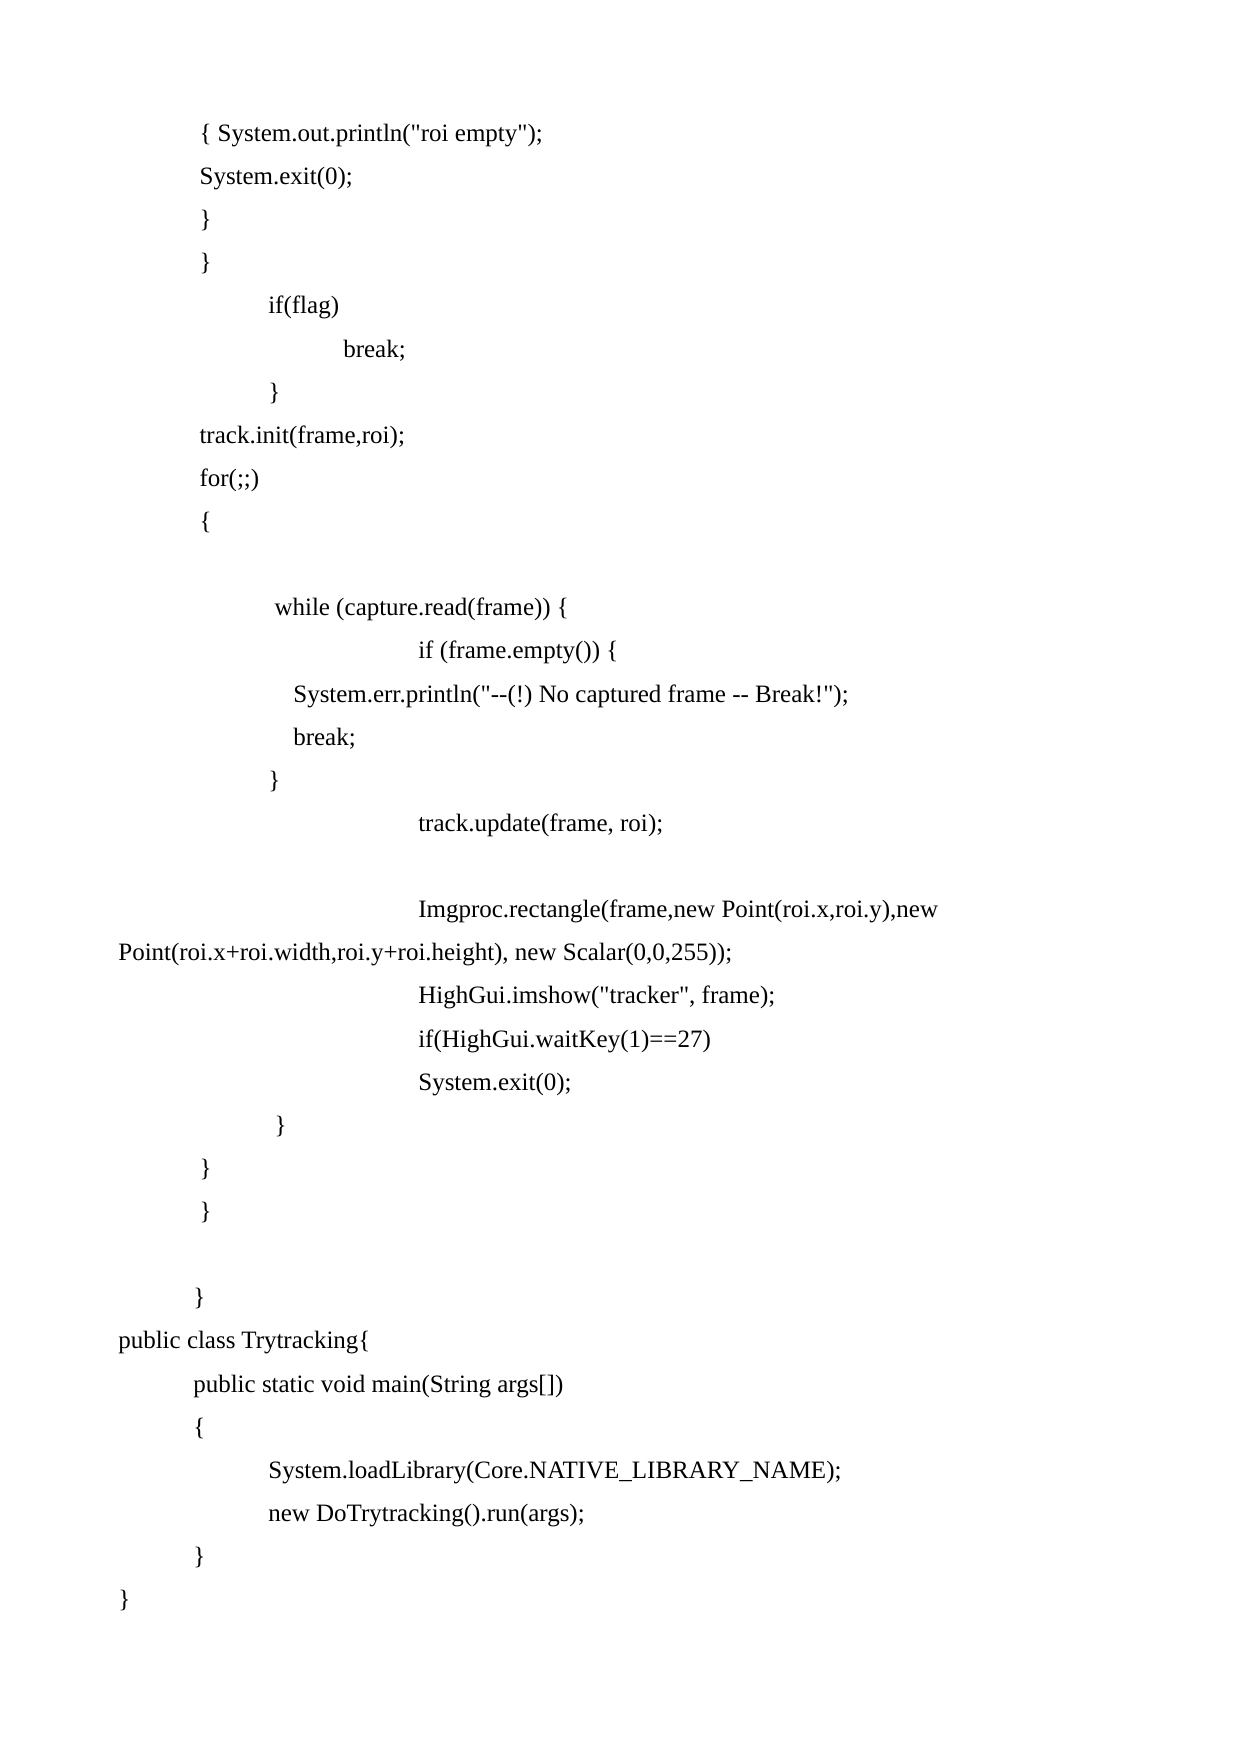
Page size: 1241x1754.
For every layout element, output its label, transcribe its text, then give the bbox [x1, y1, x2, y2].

text { System.out.println("roi empty"); [118, 118, 1122, 147]
text System.err.println("--(!) No captured frame -- Break!"); [118, 679, 1122, 707]
text } [118, 247, 1122, 276]
text break; [118, 722, 1122, 751]
text Imgproc.rectangle(frame,new Point(roi.x,roi.y),new Point(roi.x+roi.width,roi.y+roi.height), new Scalar(0,0,255)); [118, 894, 1122, 966]
text } [118, 1584, 1122, 1613]
text new DoTrytracking().run(args); [118, 1498, 1122, 1527]
text while (capture.read(frame)) { [118, 592, 1122, 621]
text if(flag) [118, 291, 1122, 319]
text } [118, 1196, 1122, 1225]
text } [118, 1110, 1122, 1139]
text System.exit(0); [118, 1067, 1122, 1096]
text break; [118, 334, 1122, 362]
text System.exit(0); [118, 161, 1122, 190]
text { [118, 1412, 1122, 1441]
text } [118, 1541, 1122, 1570]
text if(HighGui.waitKey(1)==27) [118, 1024, 1122, 1052]
text } [118, 377, 1122, 406]
text } [118, 1282, 1122, 1311]
text System.loadLibrary(Core.NATIVE_LIBRARY_NAME); [118, 1455, 1122, 1484]
text track.init(frame,roi); [118, 420, 1122, 449]
text public class Trytracking{ [118, 1326, 1122, 1354]
text } [118, 765, 1122, 794]
text public static void main(String args[]) [118, 1369, 1122, 1397]
text } [118, 204, 1122, 233]
text if (frame.empty()) { [118, 636, 1122, 664]
text } [118, 1153, 1122, 1182]
text HighGui.imshow("tracker", frame); [118, 981, 1122, 1009]
text for(;;) [118, 463, 1122, 492]
text track.update(frame, roi); [118, 808, 1122, 837]
text { [118, 506, 1122, 535]
